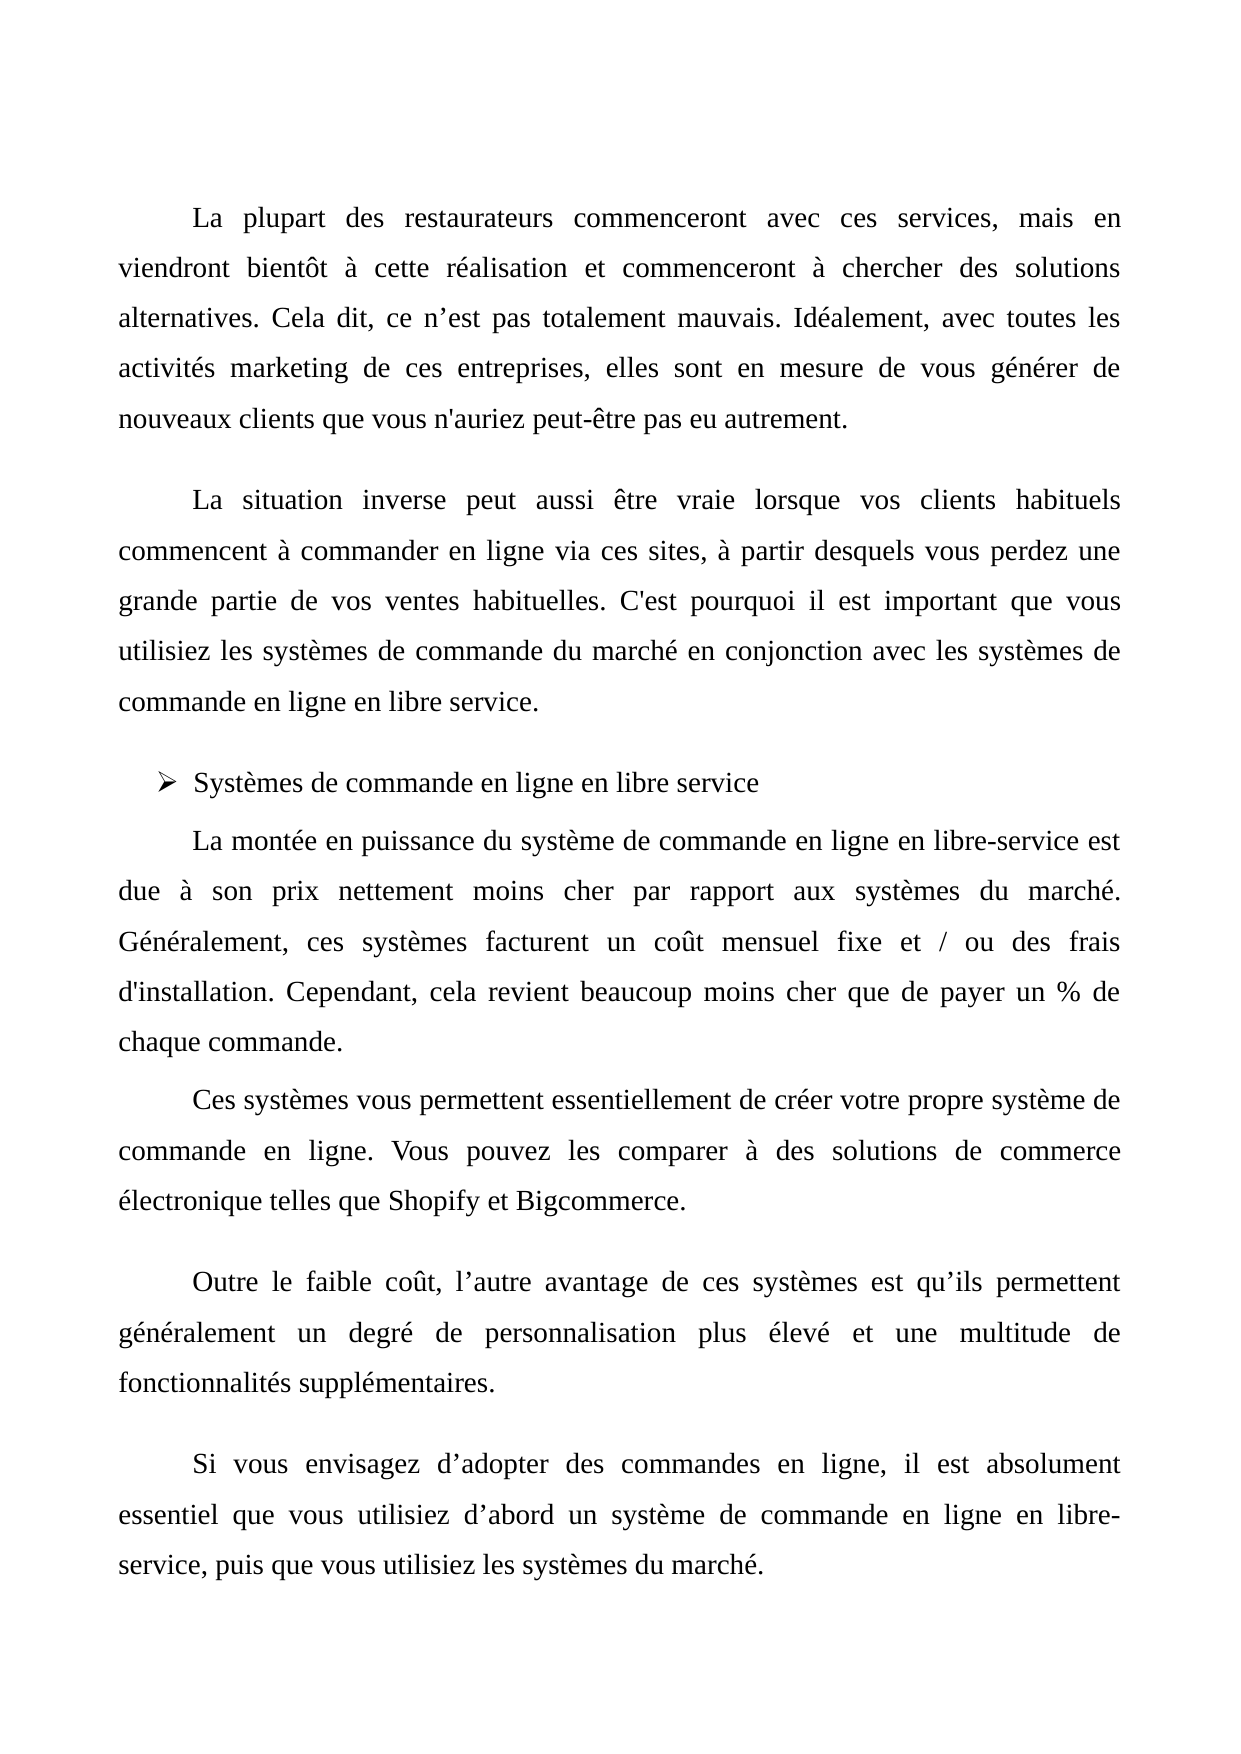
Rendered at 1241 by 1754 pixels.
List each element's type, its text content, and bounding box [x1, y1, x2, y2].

text La situation inverse peut aussi être vraie lorsque vos clients habituels commencent à commander en ligne via ces sites, à partir desquels vous perdez une grande partie de vos ventes habituelles. C'est pourquoi il est important que vous utilisiez les systèmes de commande du marché en conjonction avec les systèmes de commande en ligne en libre service. [118, 482, 1122, 717]
text Ces systèmes vous permettent essentiellement de créer votre propre système de commande en ligne. Vous pouvez les comparer à des solutions de commerce électronique telles que Shopify et Bigcommerce. [118, 1082, 1122, 1216]
text Si vous envisagez d’adopter des commandes en ligne, il est absolument essentiel que vous utilisiez d’abord un système de commande en ligne en libre-service, puis que vous utilisiez les systèmes du marché. [118, 1447, 1122, 1581]
text Outre le faible coût, l’autre avantage de ces systèmes est qu’ils permettent généralement un degré de personnalisation plus élevé et une multitude de fonctionnalités supplémentaires. [118, 1264, 1122, 1399]
list Systèmes de commande en ligne en libre service [156, 765, 1122, 799]
text La montée en puissance du système de commande en ligne en libre-service est due à son prix nettement moins cher par rapport aux systèmes du marché. Généralement, ces systèmes facturent un coût mensuel fixe et / ou des frais d'installation. Cependant, cela revient beaucoup moins cher que de payer un % de chaque commande. [118, 823, 1122, 1058]
text La plupart des restaurateurs commenceront avec ces services, mais en viendront bientôt à cette réalisation et commenceront à chercher des solutions alternatives. Cela dit, ce n’est pas totalement mauvais. Idéalement, avec toutes les activités marketing de ces entreprises, elles sont en mesure de vous générer de nouveaux clients que vous n'auriez peut-être pas eu autrement. [118, 200, 1122, 434]
